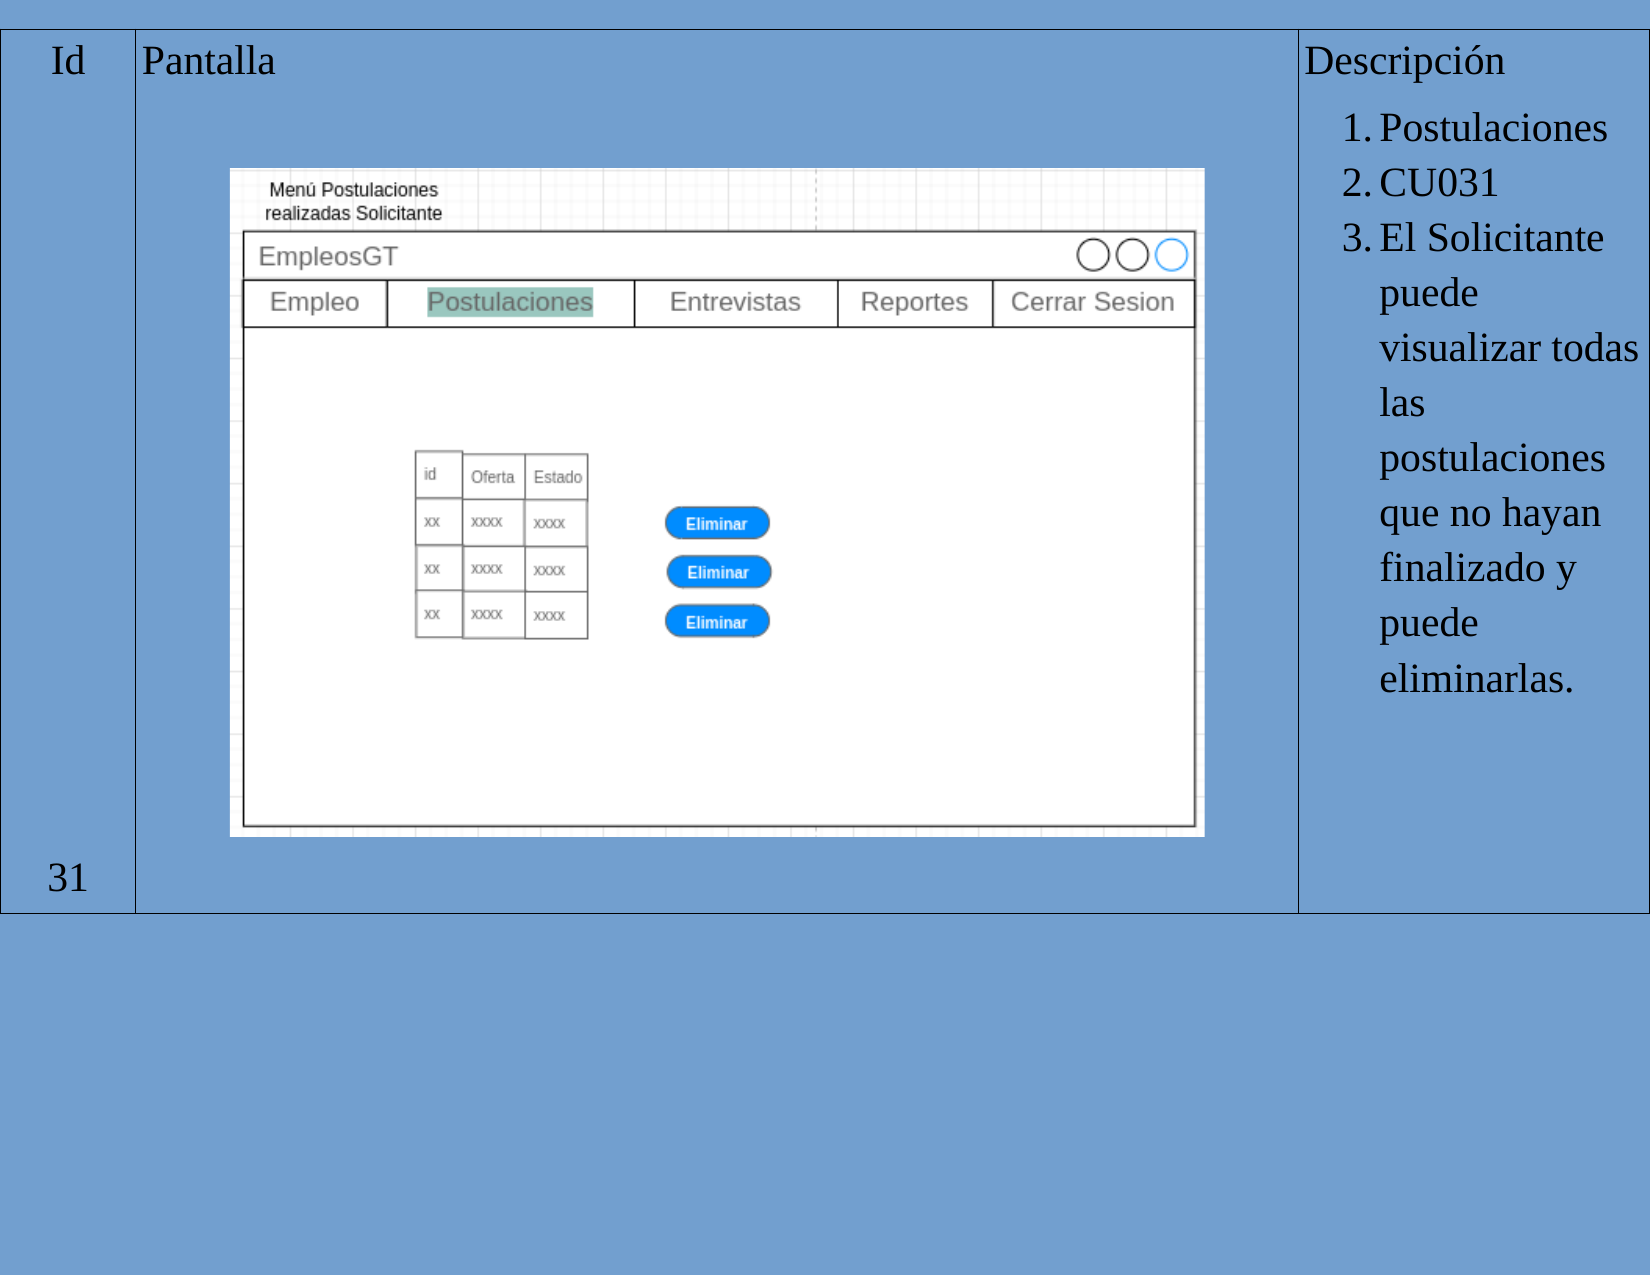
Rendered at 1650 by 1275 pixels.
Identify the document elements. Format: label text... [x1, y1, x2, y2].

table_cell Postulaciones CU031 El Solicitante puede visualizar todas las postulaciones que no hayan finalizado y puede eliminarlas. [1299, 96, 1649, 913]
table_cell [136, 96, 1298, 913]
table_header Id [1, 30, 135, 96]
table_cell 31 [1, 96, 135, 913]
table_header Pantalla [136, 30, 1298, 96]
table_header Descripción [1299, 30, 1649, 96]
picture [229, 168, 1205, 837]
